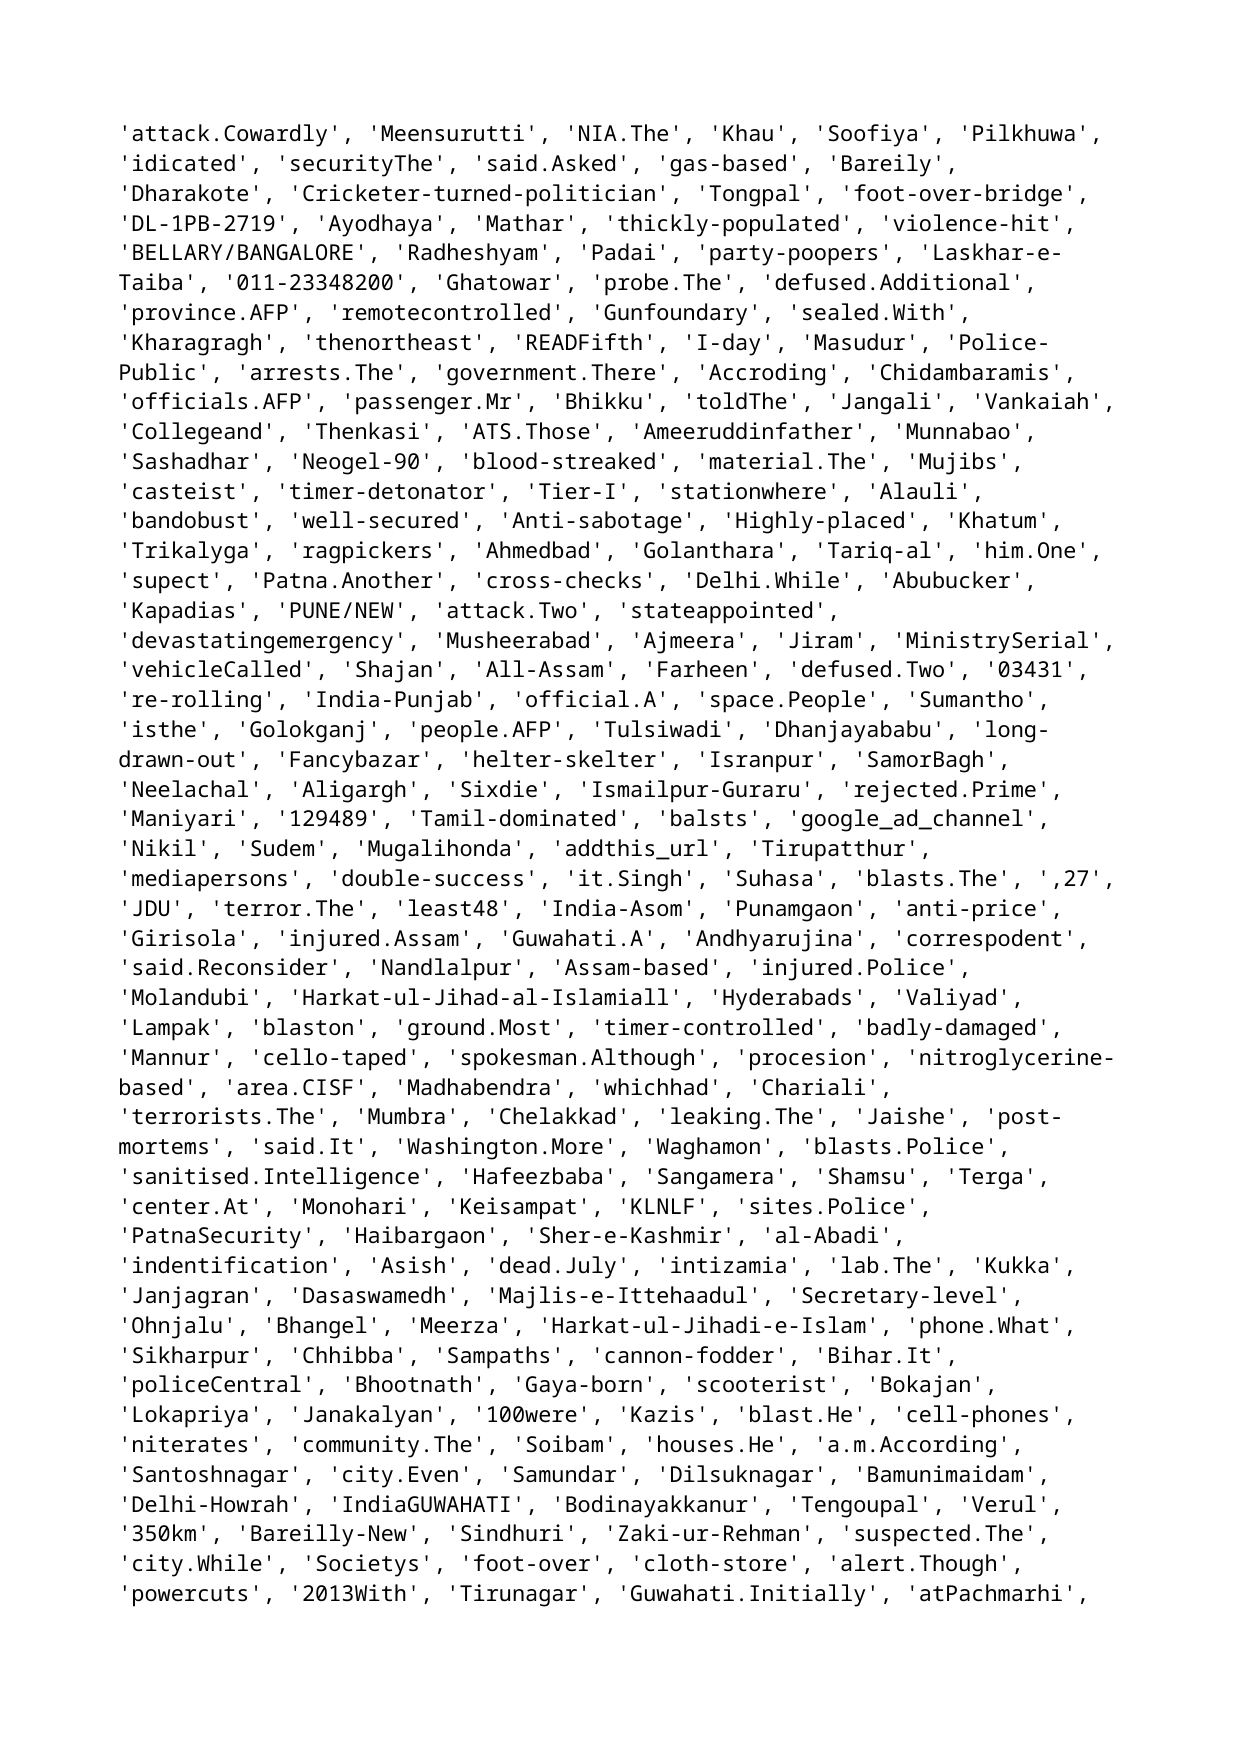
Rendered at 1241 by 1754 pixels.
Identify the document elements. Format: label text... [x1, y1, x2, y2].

text 'attack.Cowardly', 'Meensurutti', 'NIA.The', 'Khau', 'Soofiya', 'Pilkhuwa', 'idicated', 'securityThe', 'said.Asked', 'gas-based', 'Bareily', 'Dharakote', 'Cricketer-turned-politician', 'Tongpal', 'foot-over-bridge', 'DL-1PB-2719', 'Ayodhaya', 'Mathar', 'thickly-populated', 'violence-hit', 'BELLARY/BANGALORE', 'Radheshyam', 'Padai', 'party-poopers', 'Laskhar-e-Taiba', '011-23348200', 'Ghatowar', 'probe.The', 'defused.Additional', 'province.AFP', 'remotecontrolled', 'Gunfoundary', 'sealed.With', 'Kharagragh', 'thenortheast', 'READFifth', 'I-day', 'Masudur', 'Police-Public', 'arrests.The', 'government.There', 'Accroding', 'Chidambaramis', 'officials.AFP', 'passenger.Mr', 'Bhikku', 'toldThe', 'Jangali', 'Vankaiah', 'Collegeand', 'Thenkasi', 'ATS.Those', 'Ameeruddinfather', 'Munnabao', 'Sashadhar', 'Neogel-90', 'blood-streaked', 'material.The', 'Mujibs', 'casteist', 'timer-detonator', 'Tier-I', 'stationwhere', 'Alauli', 'bandobust', 'well-secured', 'Anti-sabotage', 'Highly-placed', 'Khatum', 'Trikalyga', 'ragpickers', 'Ahmedbad', 'Golanthara', 'Tariq-al', 'him.One', 'supect', 'Patna.Another', 'cross-checks', 'Delhi.While', 'Abubucker', 'Kapadias', 'PUNE/NEW', 'attack.Two', 'stateappointed', 'devastatingemergency', 'Musheerabad', 'Ajmeera', 'Jiram', 'MinistrySerial', 'vehicleCalled', 'Shajan', 'All-Assam', 'Farheen', 'defused.Two', '03431', 're-rolling', 'India-Punjab', 'official.A', 'space.People', 'Sumantho', 'isthe', 'Golokganj', 'people.AFP', 'Tulsiwadi', 'Dhanjayababu', 'long-drawn-out', 'Fancybazar', 'helter-skelter', 'Isranpur', 'SamorBagh', 'Neelachal', 'Aligargh', 'Sixdie', 'Ismailpur-Guraru', 'rejected.Prime', 'Maniyari', '129489', 'Tamil-dominated', 'balsts', 'google_ad_channel', 'Nikil', 'Sudem', 'Mugalihonda', 'addthis_url', 'Tirupatthur', 'mediapersons', 'double-success', 'it.Singh', 'Suhasa', 'blasts.The', ',27', 'JDU', 'terror.The', 'least48', 'India-Asom', 'Punamgaon', 'anti-price', 'Girisola', 'injured.Assam', 'Guwahati.A', 'Andhyarujina', 'correspodent', 'said.Reconsider', 'Nandlalpur', 'Assam-based', 'injured.Police', 'Molandubi', 'Harkat-ul-Jihad-al-Islamiall', 'Hyderabads', 'Valiyad', 'Lampak', 'blaston', 'ground.Most', 'timer-controlled', 'badly-damaged', 'Mannur', 'cello-taped', 'spokesman.Although', 'procesion', 'nitroglycerine-based', 'area.CISF', 'Madhabendra', 'whichhad', 'Chariali', 'terrorists.The', 'Mumbra', 'Chelakkad', 'leaking.The', 'Jaishe', 'post-mortems', 'said.It', 'Washington.More', 'Waghamon', 'blasts.Police', 'sanitised.Intelligence', 'Hafeezbaba', 'Sangamera', 'Shamsu', 'Terga', 'center.At', 'Monohari', 'Keisampat', 'KLNLF', 'sites.Police', 'PatnaSecurity', 'Haibargaon', 'Sher-e-Kashmir', 'al-Abadi', 'indentification', 'Asish', 'dead.July', 'intizamia', 'lab.The', 'Kukka', 'Janjagran', 'Dasaswamedh', 'Majlis-e-Ittehaadul', 'Secretary-level', 'Ohnjalu', 'Bhangel', 'Meerza', 'Harkat-ul-Jihadi-e-Islam', 'phone.What', 'Sikharpur', 'Chhibba', 'Sampaths', 'cannon-fodder', 'Bihar.It', 'policeCentral', 'Bhootnath', 'Gaya-born', 'scooterist', 'Bokajan', 'Lokapriya', 'Janakalyan', '100were', 'Kazis', 'blast.He', 'cell-phones', 'niterates', 'community.The', 'Soibam', 'houses.He', 'a.m.According', 'Santoshnagar', 'city.Even', 'Samundar', 'Dilsuknagar', 'Bamunimaidam', 'Delhi-Howrah', 'IndiaGUWAHATI', 'Bodinayakkanur', 'Tengoupal', 'Verul', '350km', 'Bareilly-New', 'Sindhuri', 'Zaki-ur-Rehman', 'suspected.The', 'city.While', 'Societys', 'foot-over', 'cloth-store', 'alert.Though', 'powercuts', '2013With', 'Tirunagar', 'Guwahati.Initially', 'atPachmarhi', [118, 118, 1122, 1608]
